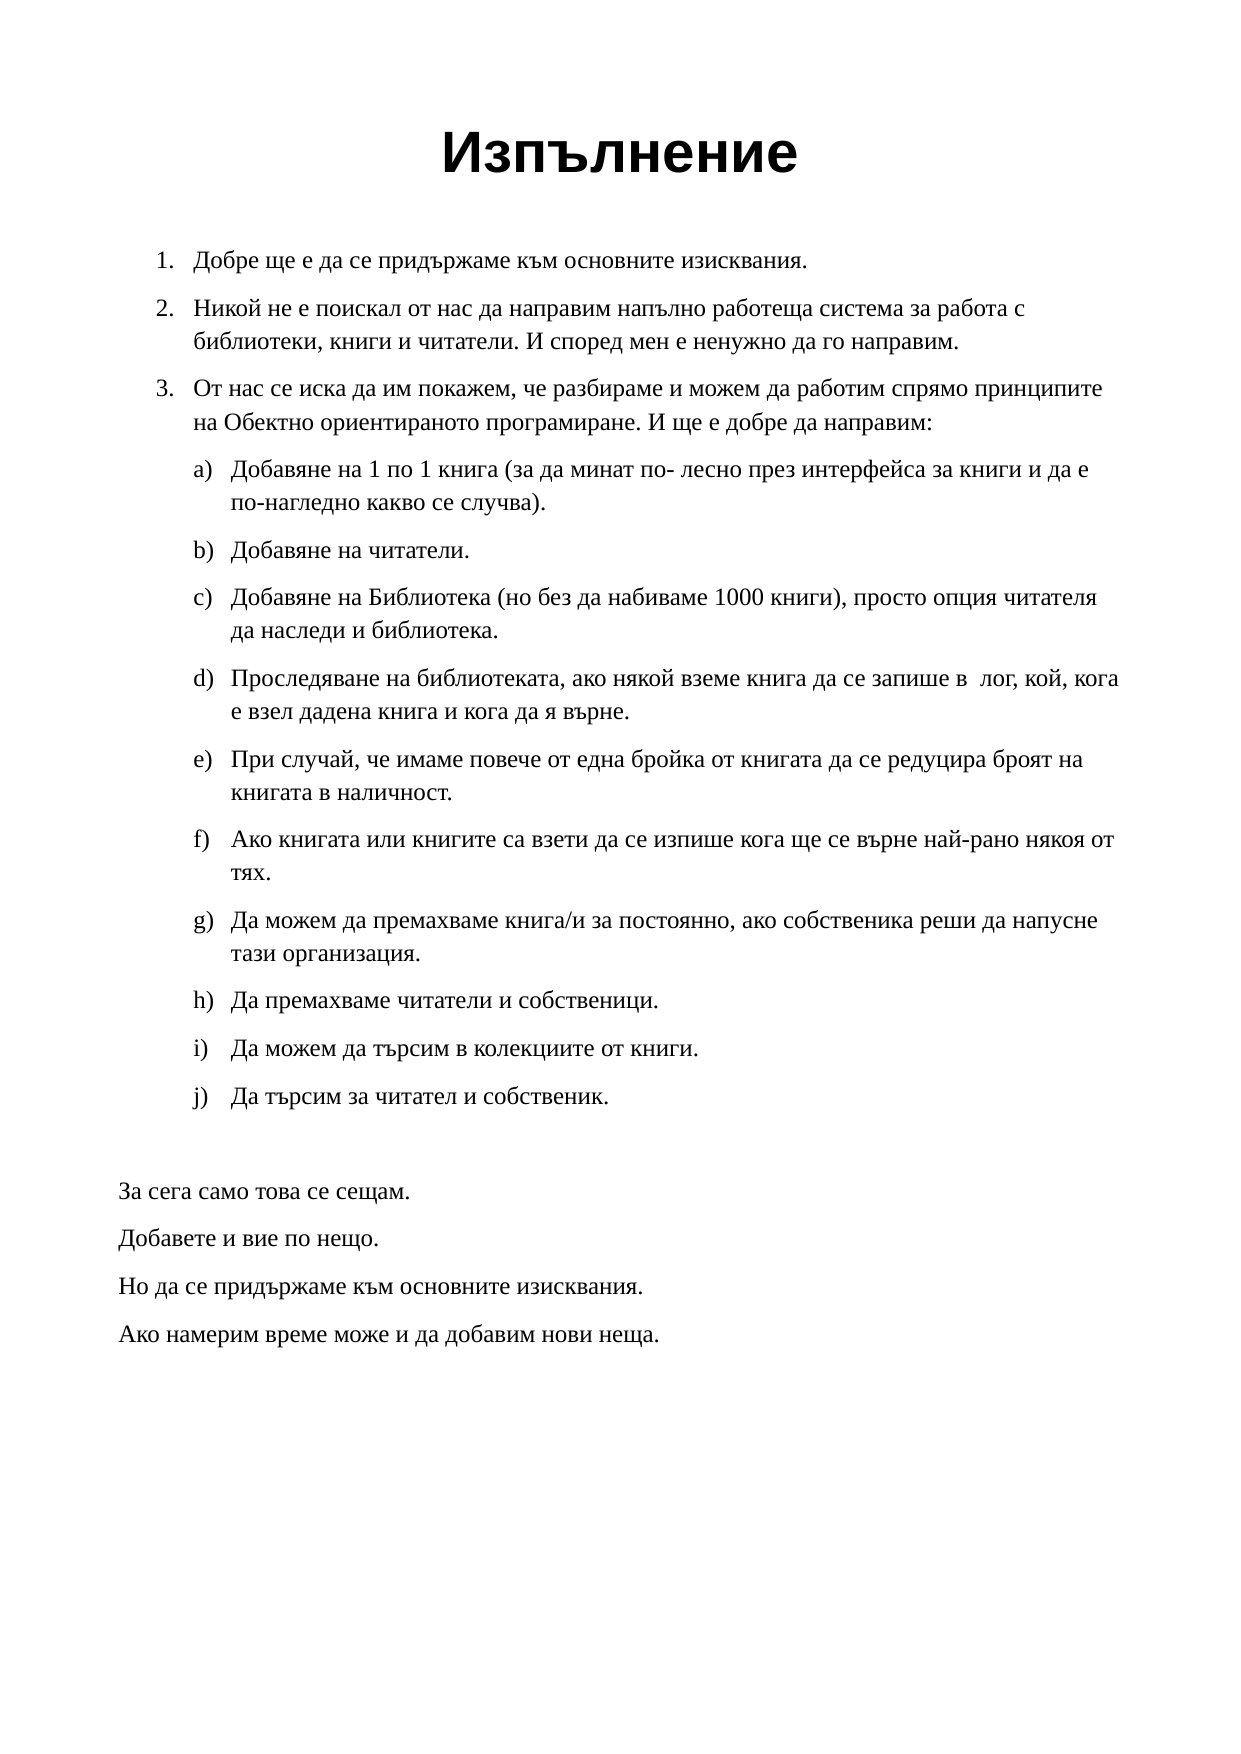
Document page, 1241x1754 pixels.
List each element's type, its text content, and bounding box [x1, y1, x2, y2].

list Да премахваме читатели и собственици. [193, 986, 1122, 1014]
list Никой не е поискал от нас да направим напълно работеща система за работа с библиотеки, книги и читатели. И според мен е ненужно да го направим. [156, 293, 1122, 355]
list Добавяне на 1 по 1 книга (за да минат по- лесно през интерфейса за книги и да е по-нагледно какво се случва). [193, 454, 1122, 516]
list Да можем да търсим в колекциите от книги. [193, 1033, 1122, 1062]
list При случай, че имаме повече от една бройка от книгата да се редуцира броят на книгата в наличност. [193, 744, 1122, 805]
list Да търсим за читател и собственик. [193, 1081, 1122, 1109]
list От нас се иска да им покажем, че разбираме и можем да работим спрямо принципите на Обектно ориентираното програмиране. И ще е добре да направим: [156, 373, 1122, 435]
list Проследяване на библиотеката, ако някой вземе книга да се запише в лог, кой, кога е взел дадена книга и кога да я върне. [193, 663, 1122, 725]
text Но да се придържаме към основните изисквания. [118, 1271, 1122, 1300]
list Добавяне на Библиотека (но без да набиваме 1000 книги), просто опция читателя да наследи и библиотека. [193, 582, 1122, 644]
list Добавяне на читатели. [193, 535, 1122, 563]
title Изпълнение [118, 118, 1122, 185]
text Ако намерим време може и да добавим нови неща. [118, 1319, 1122, 1347]
list Добре ще е да се придържаме към основните изисквания. [156, 245, 1122, 274]
list Да можем да премахваме книга/и за постоянно, ако собственика реши да напусне тази организация. [193, 905, 1122, 967]
text Добавете и вие по нещо. [118, 1223, 1122, 1252]
text За сега само това се сещам. [118, 1176, 1122, 1205]
list Ако книгата или книгите са взети да се изпише кога ще се върне най-рано някоя от тях. [193, 824, 1122, 886]
